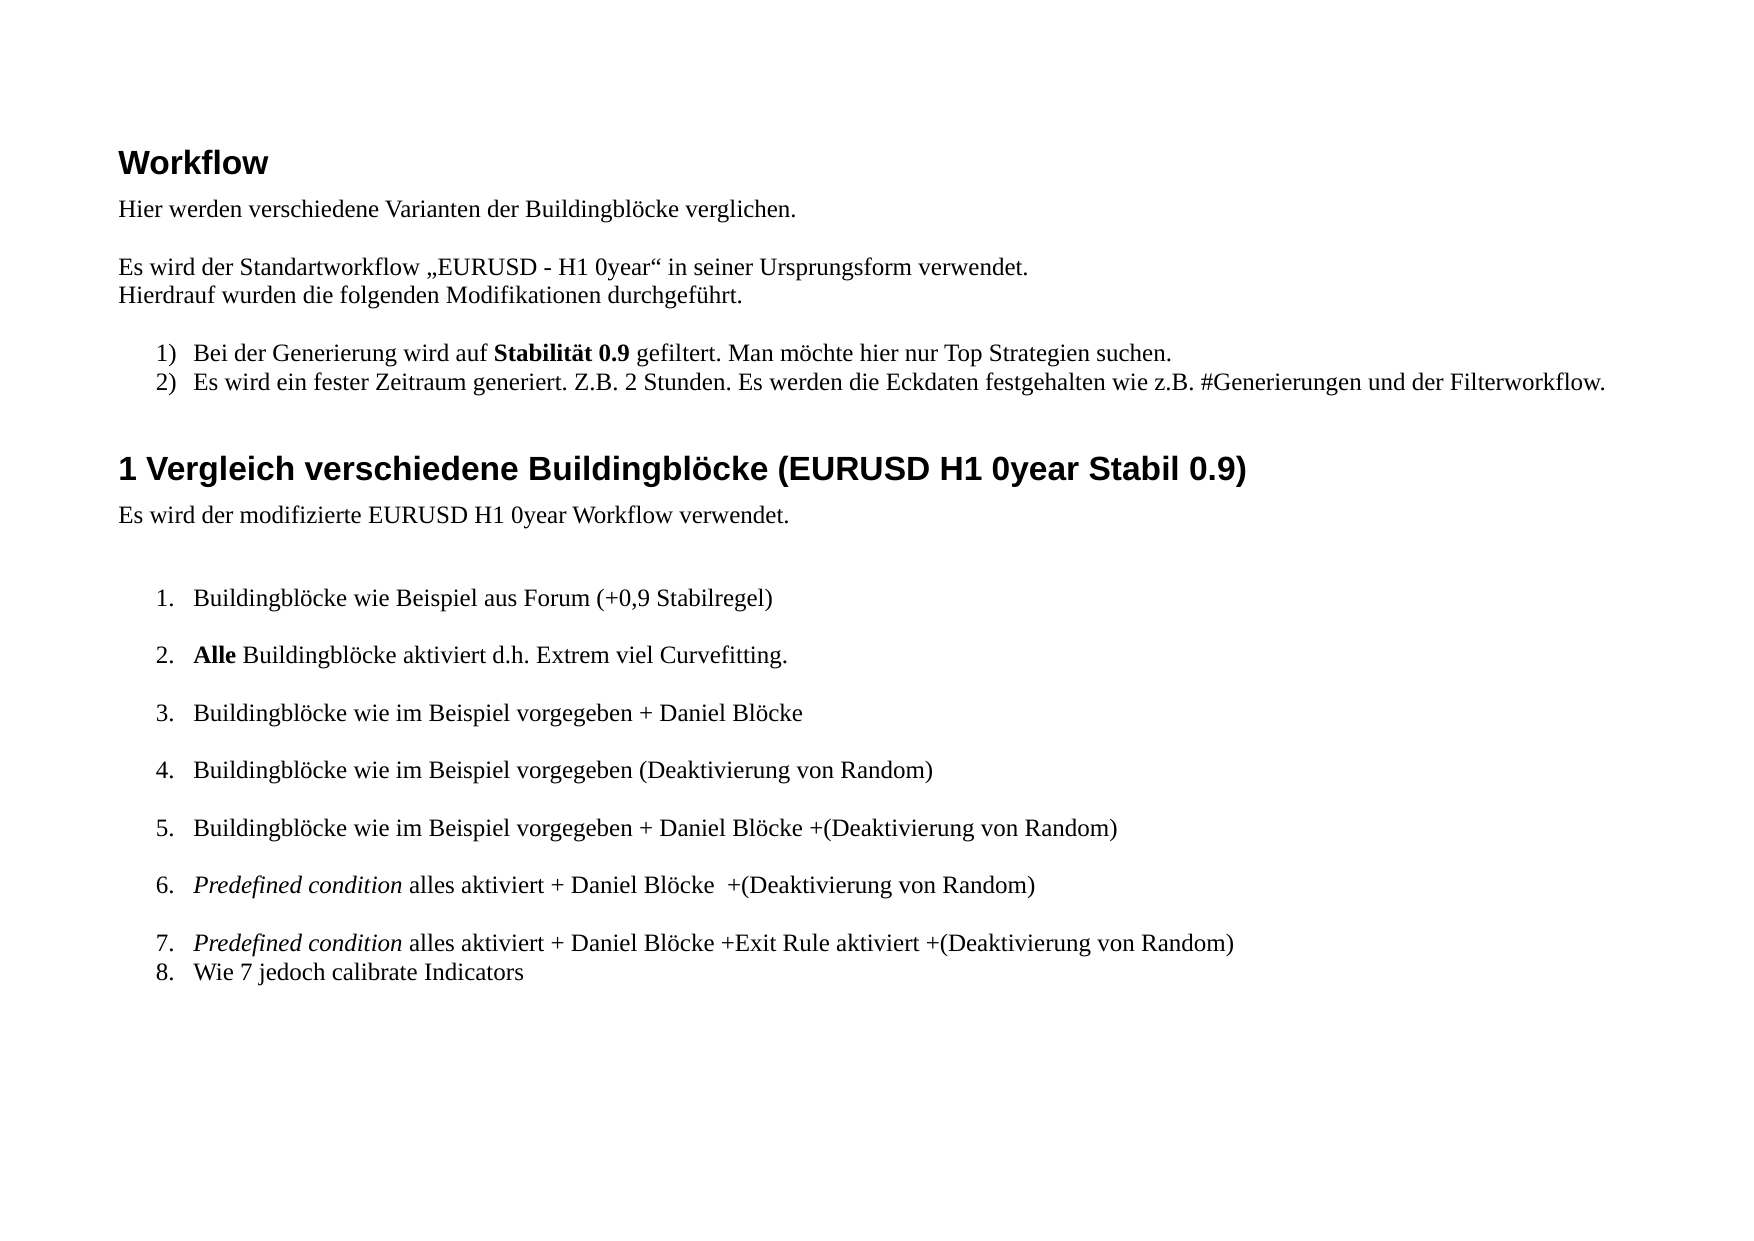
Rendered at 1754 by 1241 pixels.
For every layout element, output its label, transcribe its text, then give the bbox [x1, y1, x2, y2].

list Buildingblöcke wie im Beispiel vorgegeben + Daniel Blöcke [156, 698, 1636, 727]
list Bei der Generierung wird auf Stabilität 0.9 gefiltert. Man möchte hier nur Top Strategien suchen. [156, 338, 1636, 367]
list Predefined condition alles aktiviert + Daniel Blöcke +(Deaktivierung von Random) [156, 870, 1636, 899]
list Predefined condition alles aktiviert + Daniel Blöcke +Exit Rule aktiviert +(Deaktivierung von Random) [156, 928, 1636, 957]
text Es wird der Standartworkflow „EURUSD - H1 0year“ in seiner Ursprungsform verwendet. [118, 252, 1636, 281]
list Wie 7 jedoch calibrate Indicators [156, 957, 1636, 985]
list Es wird ein fester Zeitraum generiert. Z.B. 2 Stunden. Es werden die Eckdaten festgehalten wie z.B. #Generierungen und der Filterworkflow. [156, 367, 1636, 396]
subtitle Workflow [118, 143, 1636, 182]
list Buildingblöcke wie im Beispiel vorgegeben (Deaktivierung von Random) [156, 755, 1636, 784]
list Alle Buildingblöcke aktiviert d.h. Extrem viel Curvefitting. [156, 640, 1636, 669]
subtitle 1 Vergleich verschiedene Buildingblöcke (EURUSD H1 0year Stabil 0.9) [118, 449, 1636, 488]
text Hier werden verschiedene Varianten der Buildingblöcke verglichen. [118, 194, 1636, 223]
list Buildingblöcke wie Beispiel aus Forum (+0,9 Stabilregel) [156, 583, 1636, 612]
text Es wird der modifizierte EURUSD H1 0year Workflow verwendet. [118, 500, 1636, 529]
list Buildingblöcke wie im Beispiel vorgegeben + Daniel Blöcke +(Deaktivierung von Random) [156, 813, 1636, 842]
text Hierdrauf wurden die folgenden Modifikationen durchgeführt. [118, 281, 1636, 309]
